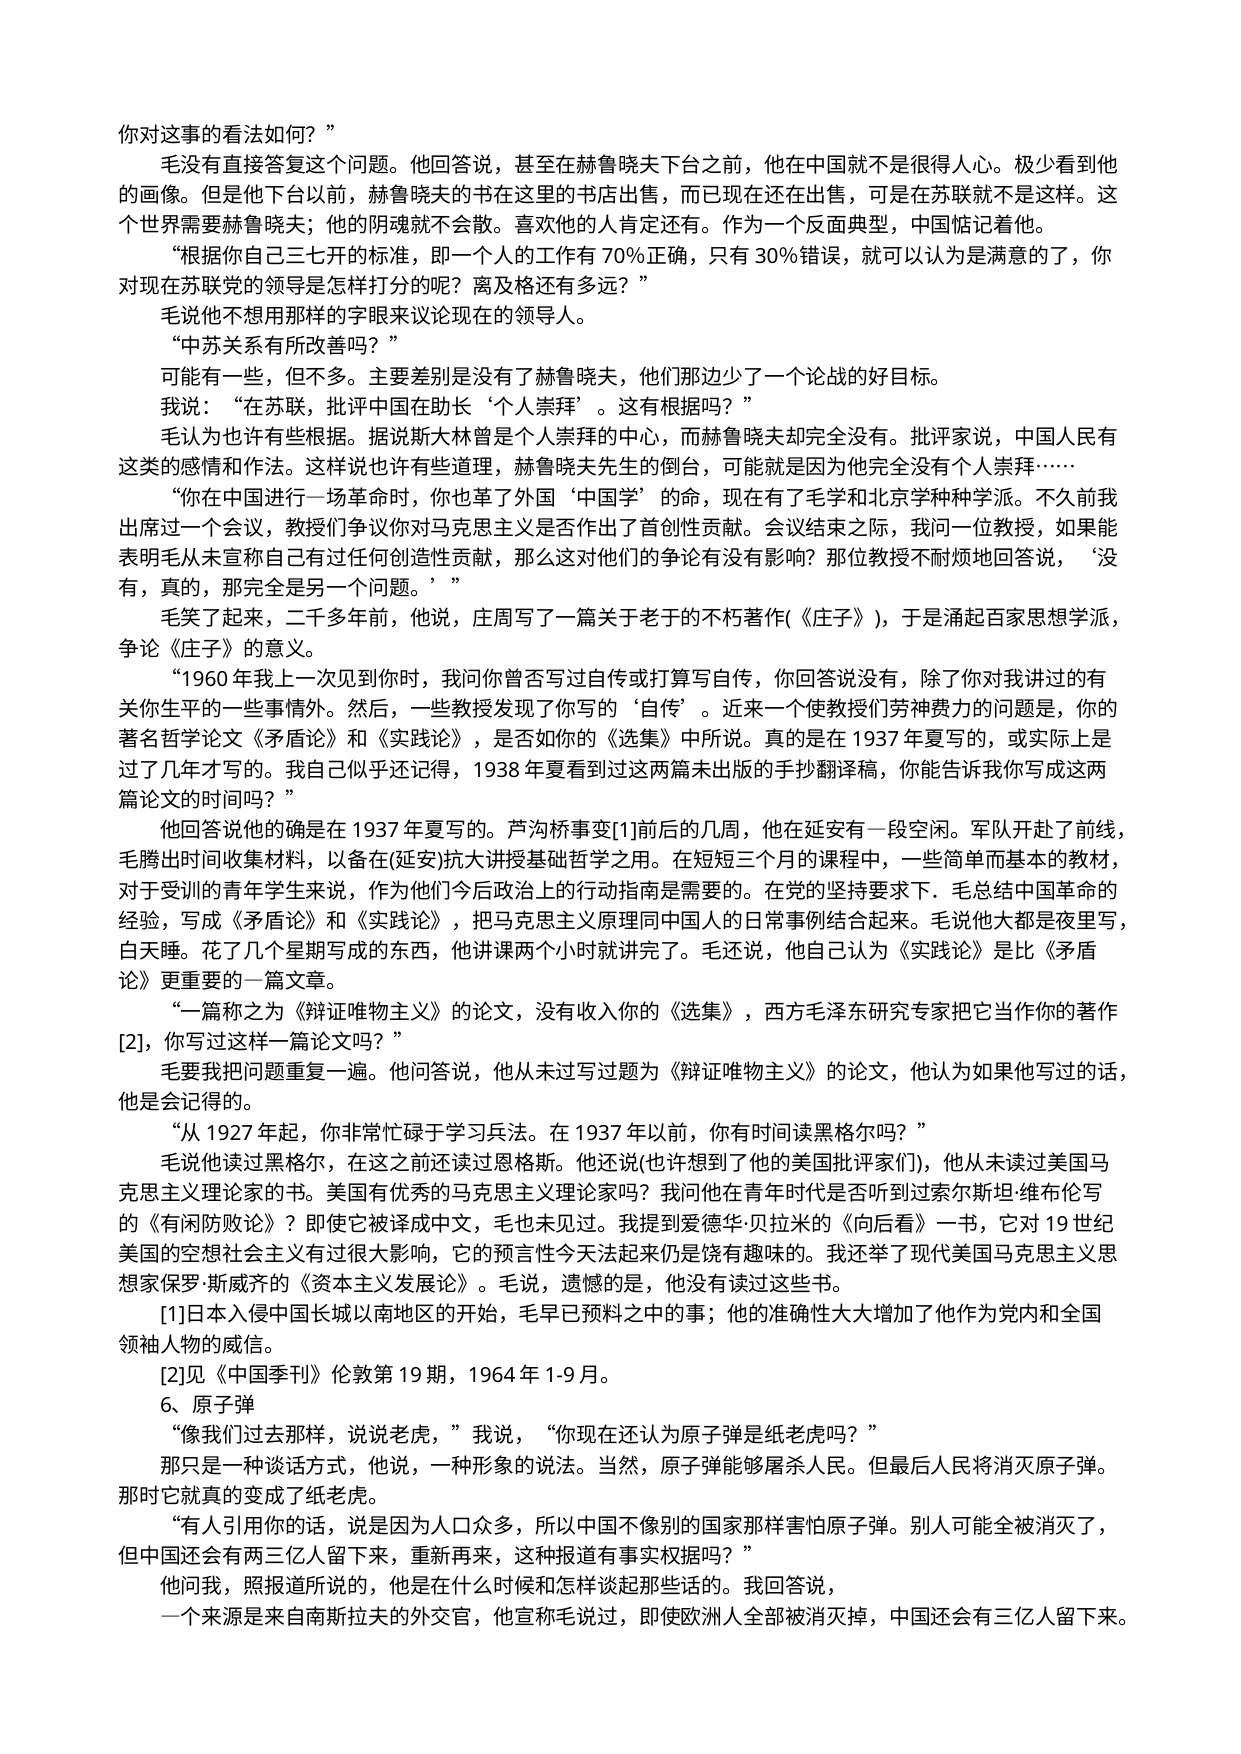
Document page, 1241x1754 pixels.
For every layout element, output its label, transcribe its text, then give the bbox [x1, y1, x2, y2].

text 那只是一种谈话方式，他说，一种形象的说法。当然，原子弹能够屠杀人民。但最后人民将消灭原子弹。那时它就真的变成了纸老虎。 [118, 1449, 1122, 1509]
text 毛说他不想用那样的字眼来议论现在的领导人。 [118, 299, 1122, 330]
text “你在中国进行—场革命时，你也革了外国‘中国学’的命，现在有了毛学和北京学种种学派。不久前我出席过一个会议，教授们争议你对马克思主义是否作出了首创性贡献。会议结束之际，我问一位教授，如果能表明毛从未宣称自己有过任何创造性贡献，那么这对他们的争论有没有影响？那位教授不耐烦地回答说，‘没有，真的，那完全是另一个问题。’” [118, 481, 1122, 602]
text [2]见《中国季刊》伦敦第19期，1964年1-9月。 [118, 1358, 1122, 1388]
text “从1927年起，你非常忙碌于学习兵法。在1937年以前，你有时间读黑格尔吗？” [118, 1116, 1122, 1146]
text “像我们过去那样，说说老虎，”我说，“你现在还认为原子弹是纸老虎吗？” [118, 1419, 1122, 1449]
text “一篇称之为《辩证唯物主义》的论文，没有收入你的《选集》，西方毛泽东研究专家把它当作你的著作[2]，你写过这样一篇论文吗？” [118, 995, 1122, 1055]
text 毛要我把问题重复一遍。他问答说，他从未过写过题为《辩证唯物主义》的论文，他认为如果他写过的话，他是会记得的。 [118, 1055, 1122, 1116]
text [1]日本入侵中国长城以南地区的开始，毛早已预料之中的事；他的准确性大大增加了他作为党内和全国领袖人物的威信。 [118, 1298, 1122, 1358]
text —个来源是来自南斯拉夫的外交官，他宣称毛说过，即使欧洲人全部被消灭掉，中国还会有三亿人留下来。 [118, 1600, 1122, 1630]
text 他问我，照报道所说的，他是在什么时候和怎样谈起那些话的。我回答说， [118, 1570, 1122, 1600]
text 毛没有直接答复这个问题。他回答说，甚至在赫鲁晓夫下台之前，他在中国就不是很得人心。极少看到他的画像。但是他下台以前，赫鲁晓夫的书在这里的书店出售，而已现在还在出售，可是在苏联就不是这样。这个世界需要赫鲁晓夫；他的阴魂就不会散。喜欢他的人肯定还有。作为一个反面典型，中国惦记着他。 [118, 148, 1122, 239]
text “1960年我上一次见到你时，我问你曾否写过自传或打算写自传，你回答说没有，除了你对我讲过的有关你生平的一些事情外。然后，一些教授发现了你写的‘自传’。近来一个使教授们劳神费力的问题是，你的著名哲学论文《矛盾论》和《实践论》，是否如你的《选集》中所说。真的是在1937年夏写的，或实际上是过了几年才写的。我自己似乎还记得，1938年夏看到过这两篇未出版的手抄翻译稿，你能告诉我你写成这两篇论文的时间吗？” [118, 662, 1122, 813]
text 毛认为也许有些根据。据说斯大林曾是个人崇拜的中心，而赫鲁晓夫却完全没有。批评家说，中国人民有这类的感情和作法。这样说也许有些道理，赫鲁晓夫先生的倒台，可能就是因为他完全没有个人崇拜…… [118, 420, 1122, 481]
text 他回答说他的确是在1937年夏写的。芦沟桥事变[1]前后的几周，他在延安有—段空闲。军队开赴了前线，毛腾出时间收集材料，以备在(延安)抗大讲授基础哲学之用。在短短三个月的课程中，一些简单而基本的教材，对于受训的青年学生来说，作为他们今后政治上的行动指南是需要的。在党的坚持要求下．毛总结中国革命的经验，写成《矛盾论》和《实践论》，把马克思主义原理同中国人的日常事例结合起来。毛说他大都是夜里写，白天睡。花了几个星期写成的东西，他讲课两个小时就讲完了。毛还说，他自己认为《实践论》是比《矛盾论》更重要的—篇文章。 [118, 813, 1122, 995]
text 你对这事的看法如何？” [118, 118, 1122, 148]
text “中苏关系有所改善吗？” [118, 330, 1122, 360]
text “根据你自己三七开的标准，即一个人的工作有70％正确，只有30％错误，就可以认为是满意的了，你对现在苏联党的领导是怎样打分的呢？离及格还有多远？” [118, 239, 1122, 299]
text 可能有一些，但不多。主要差别是没有了赫鲁晓夫，他们那边少了一个论战的好目标。 [118, 360, 1122, 390]
text “有人引用你的话，说是因为人口众多，所以中国不像别的国家那样害怕原子弹。别人可能全被消灭了，但中国还会有两三亿人留下来，重新再来，这种报道有事实权据吗？” [118, 1509, 1122, 1570]
text 毛笑了起来，二千多年前，他说，庄周写了一篇关于老于的不朽著作(《庄子》)，于是涌起百家思想学派，争论《庄子》的意义。 [118, 602, 1122, 662]
text 我说：“在苏联，批评中国在助长‘个人崇拜’。这有根据吗？” [118, 390, 1122, 420]
text 6、原子弹 [118, 1388, 1122, 1419]
text 毛说他读过黑格尔，在这之前还读过恩格斯。他还说(也许想到了他的美国批评家们)，他从未读过美国马克思主义理论家的书。美国有优秀的马克思主义理论家吗？我问他在青年时代是否听到过索尔斯坦·维布伦写的《有闲防败论》？即使它被译成中文，毛也未见过。我提到爱德华·贝拉米的《向后看》一书，它对19世纪美国的空想社会主义有过很大影响，它的预言性今天法起来仍是饶有趣味的。我还举了现代美国马克思主义思想家保罗·斯威齐的《资本主义发展论》。毛说，遗憾的是，他没有读过这些书。 [118, 1146, 1122, 1298]
